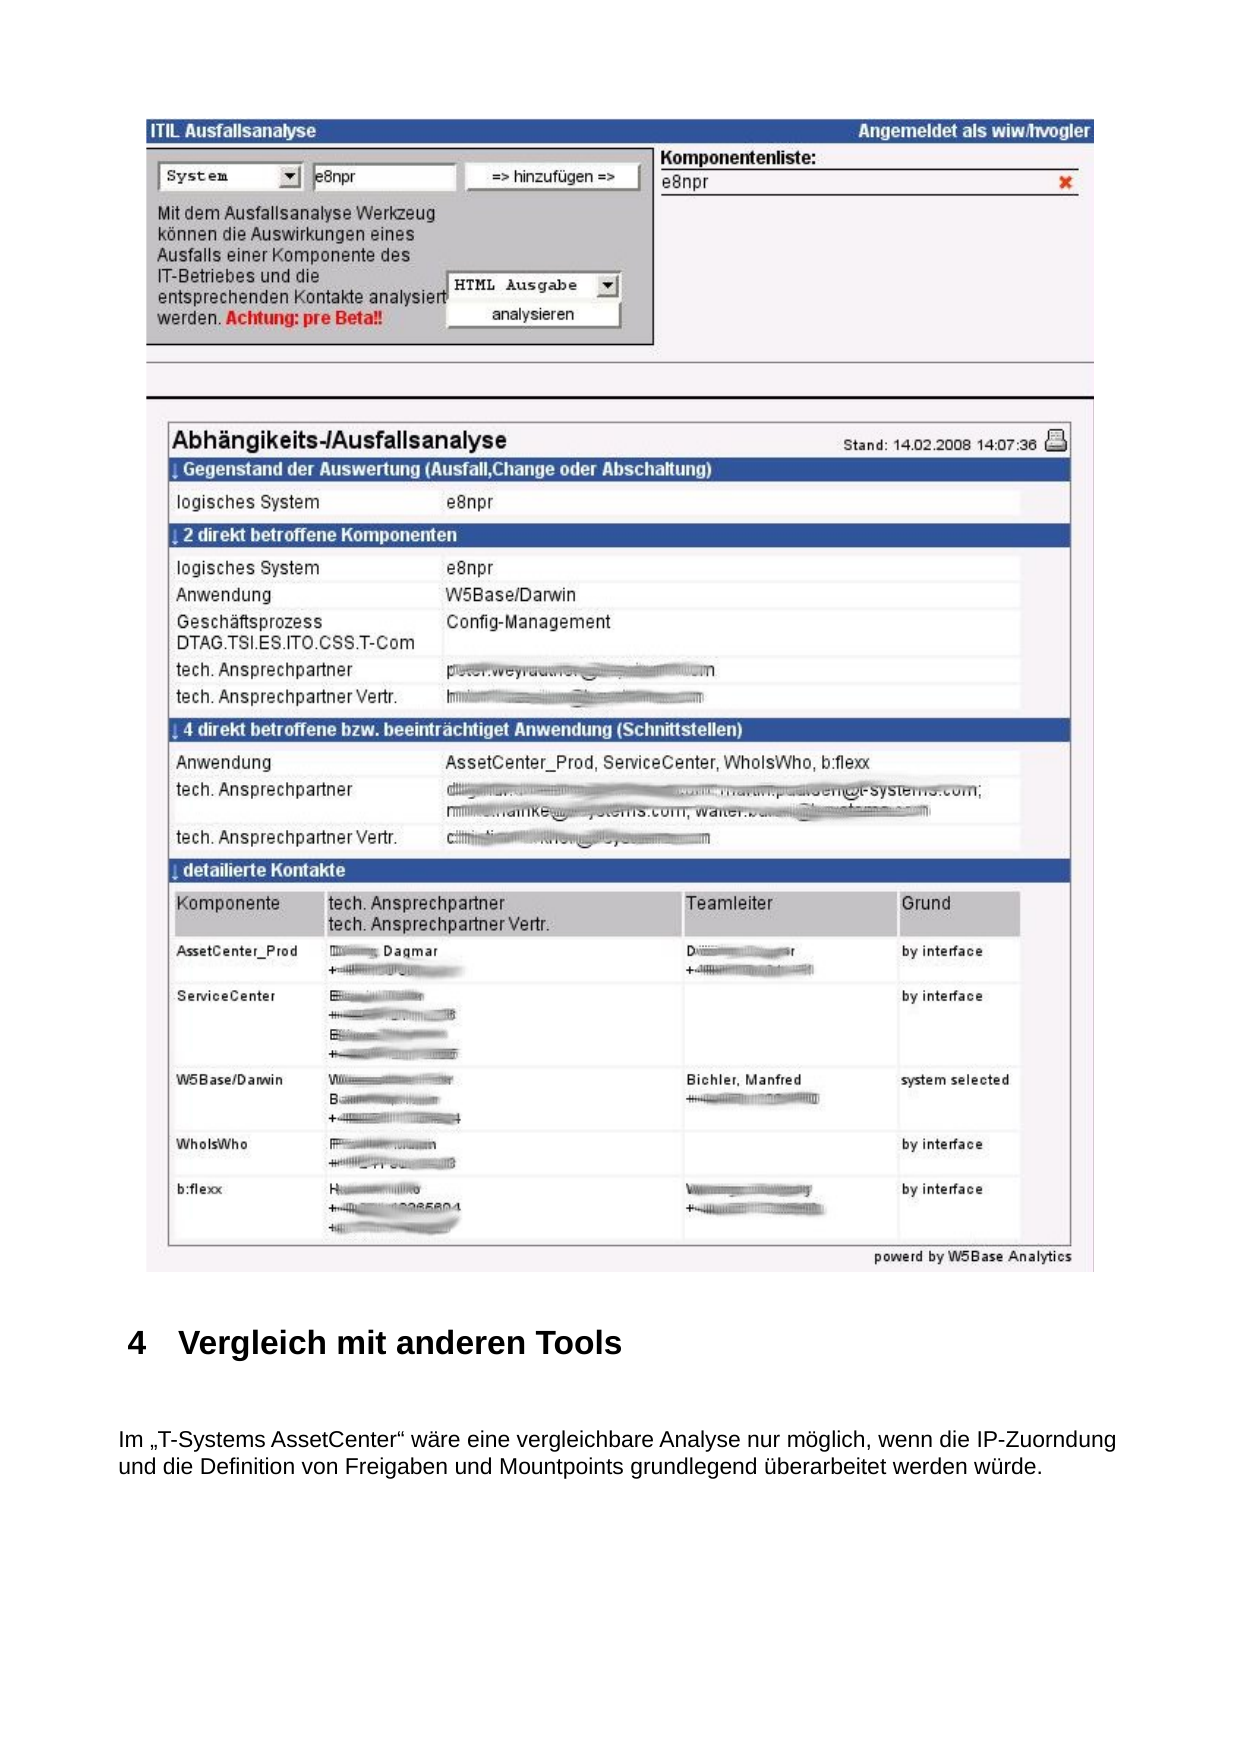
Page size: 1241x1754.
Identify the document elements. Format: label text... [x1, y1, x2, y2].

subtitle Vergleich mit anderen Tools [118, 1322, 1122, 1361]
text Im „T-Systems AssetCenter“ wäre eine vergleichbare Analyse nur möglich, wenn die IP-Zuorndung und die Definition von Freigaben und Mountpoints grundlegend überarbeitet werden würde. [118, 1426, 1122, 1479]
picture [146, 118, 1094, 1272]
